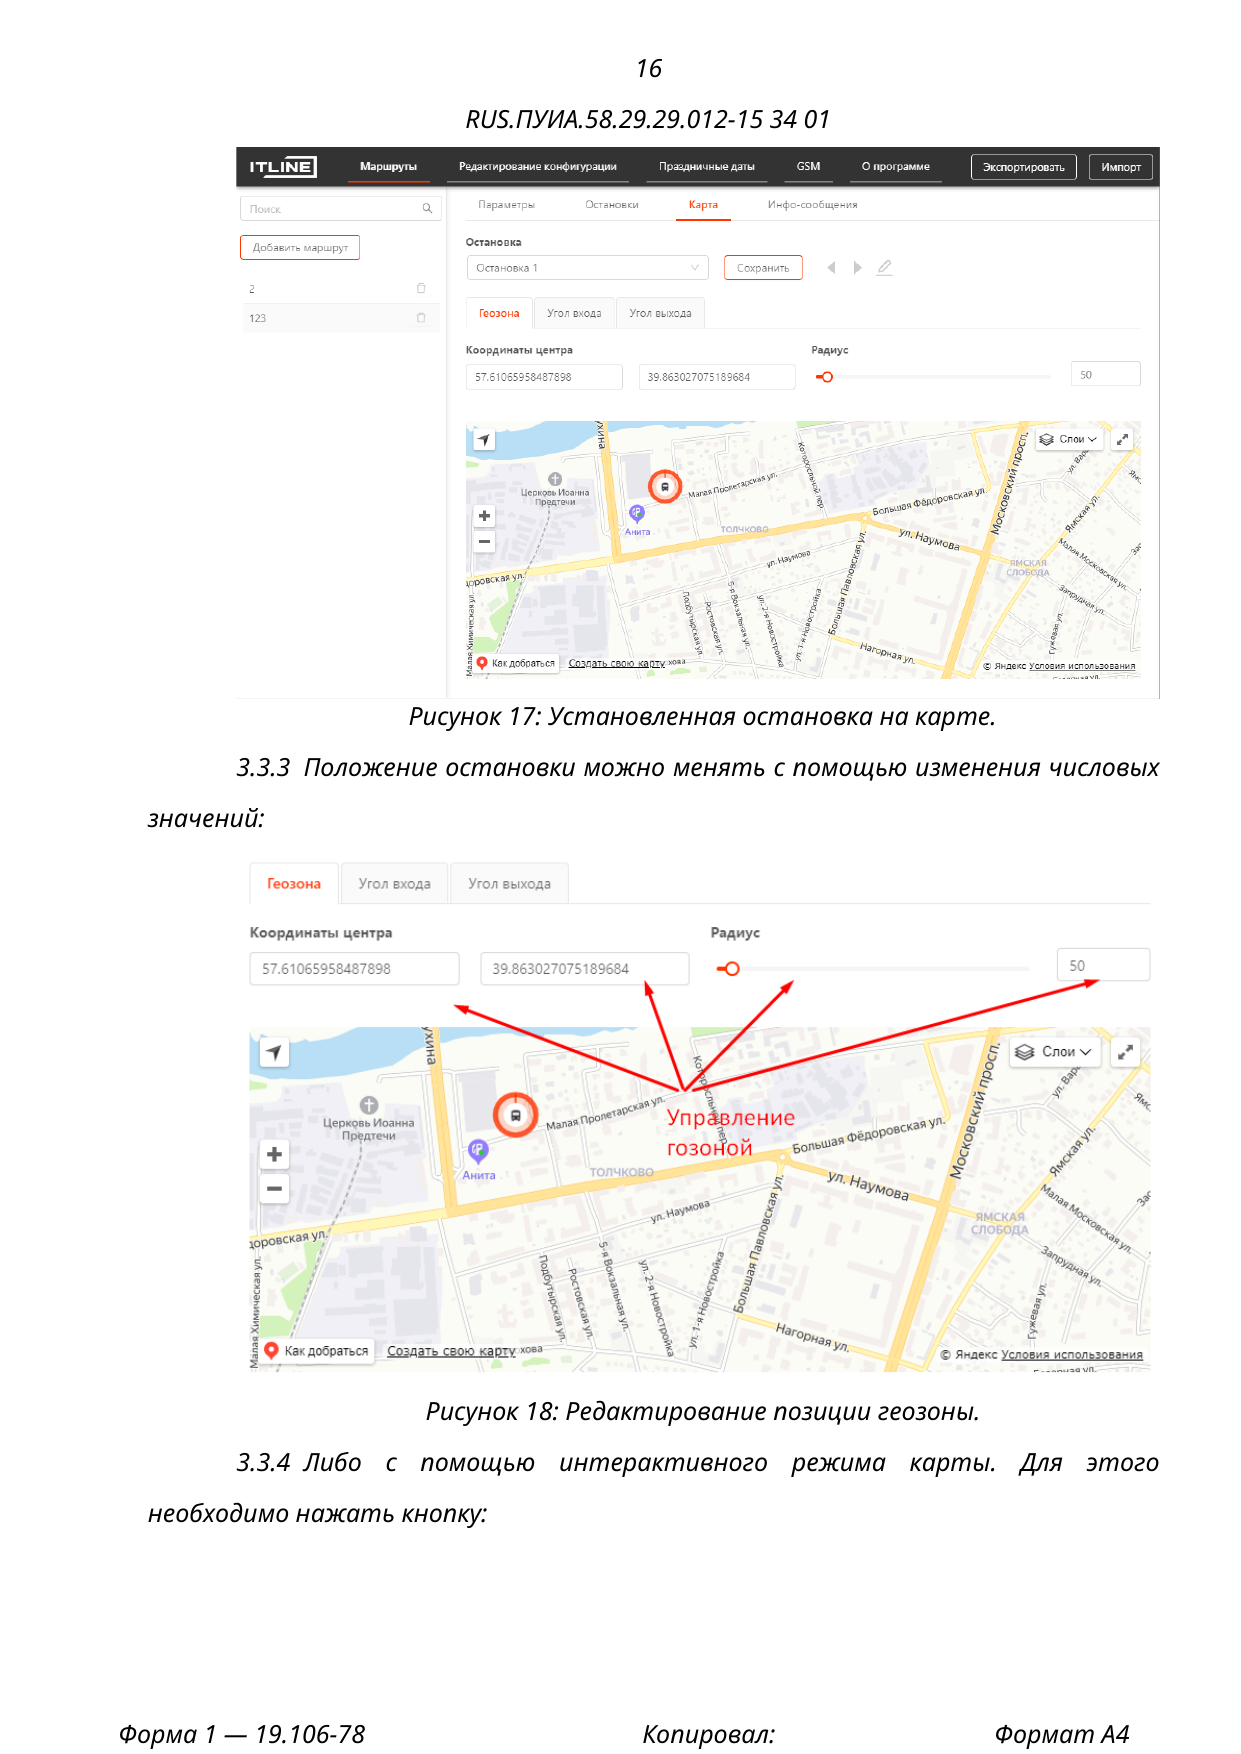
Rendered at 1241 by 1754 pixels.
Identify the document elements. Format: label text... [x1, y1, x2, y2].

picture [236, 851, 1162, 1394]
picture [236, 147, 1160, 699]
text Рисунок 17: Установленная остановка на карте. [266, 699, 1142, 733]
text Рисунок 18: Редактирование позиции геозоны. [266, 1394, 1143, 1427]
subtitle Положение остановки можно менять с помощью изменения числовых значений: [148, 750, 1163, 835]
subtitle Либо с помощью интерактивного режима карты. Для этого необходимо нажать кнопку: [148, 1444, 1163, 1529]
